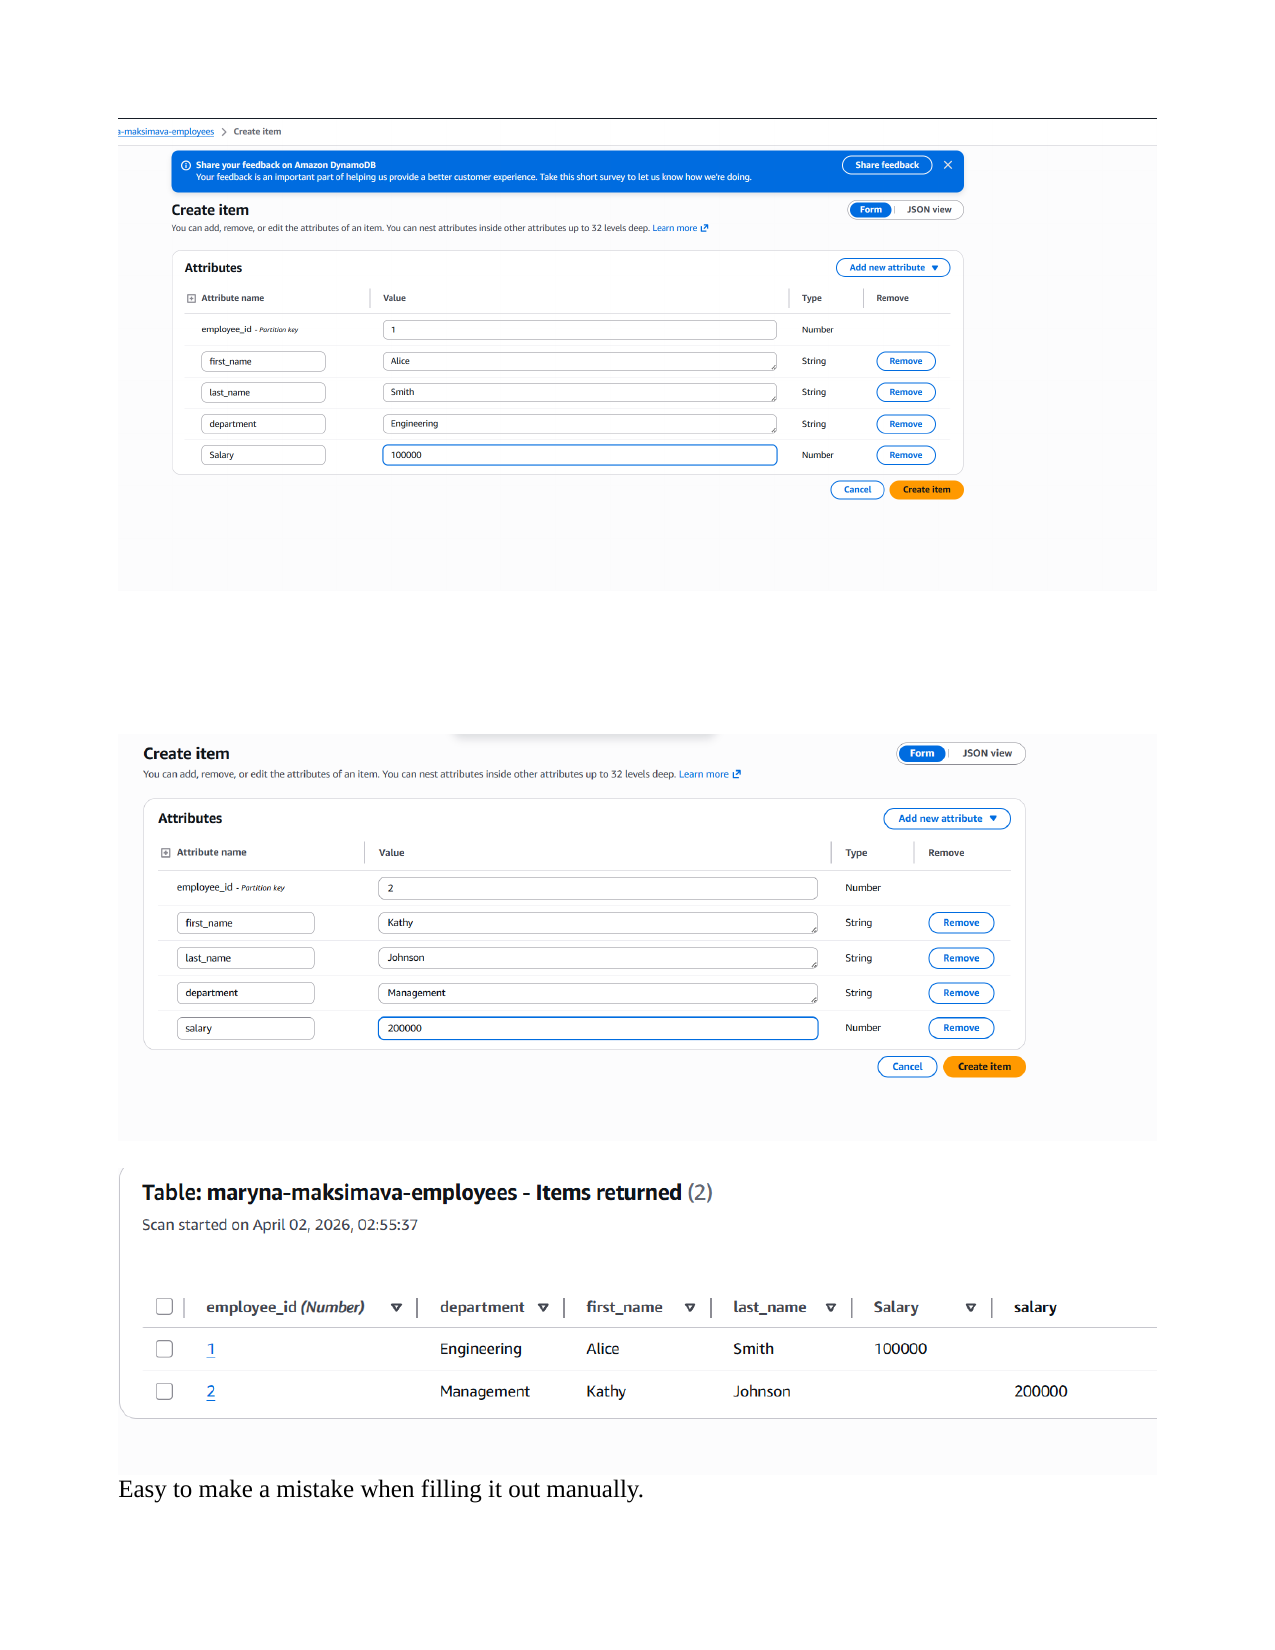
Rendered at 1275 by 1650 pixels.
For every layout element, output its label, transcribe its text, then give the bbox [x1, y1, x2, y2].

picture [118, 734, 1157, 1141]
text Easy to make a mistake when filling it out manually. [118, 1475, 1157, 1503]
picture [118, 118, 1157, 591]
picture [118, 1168, 1157, 1475]
